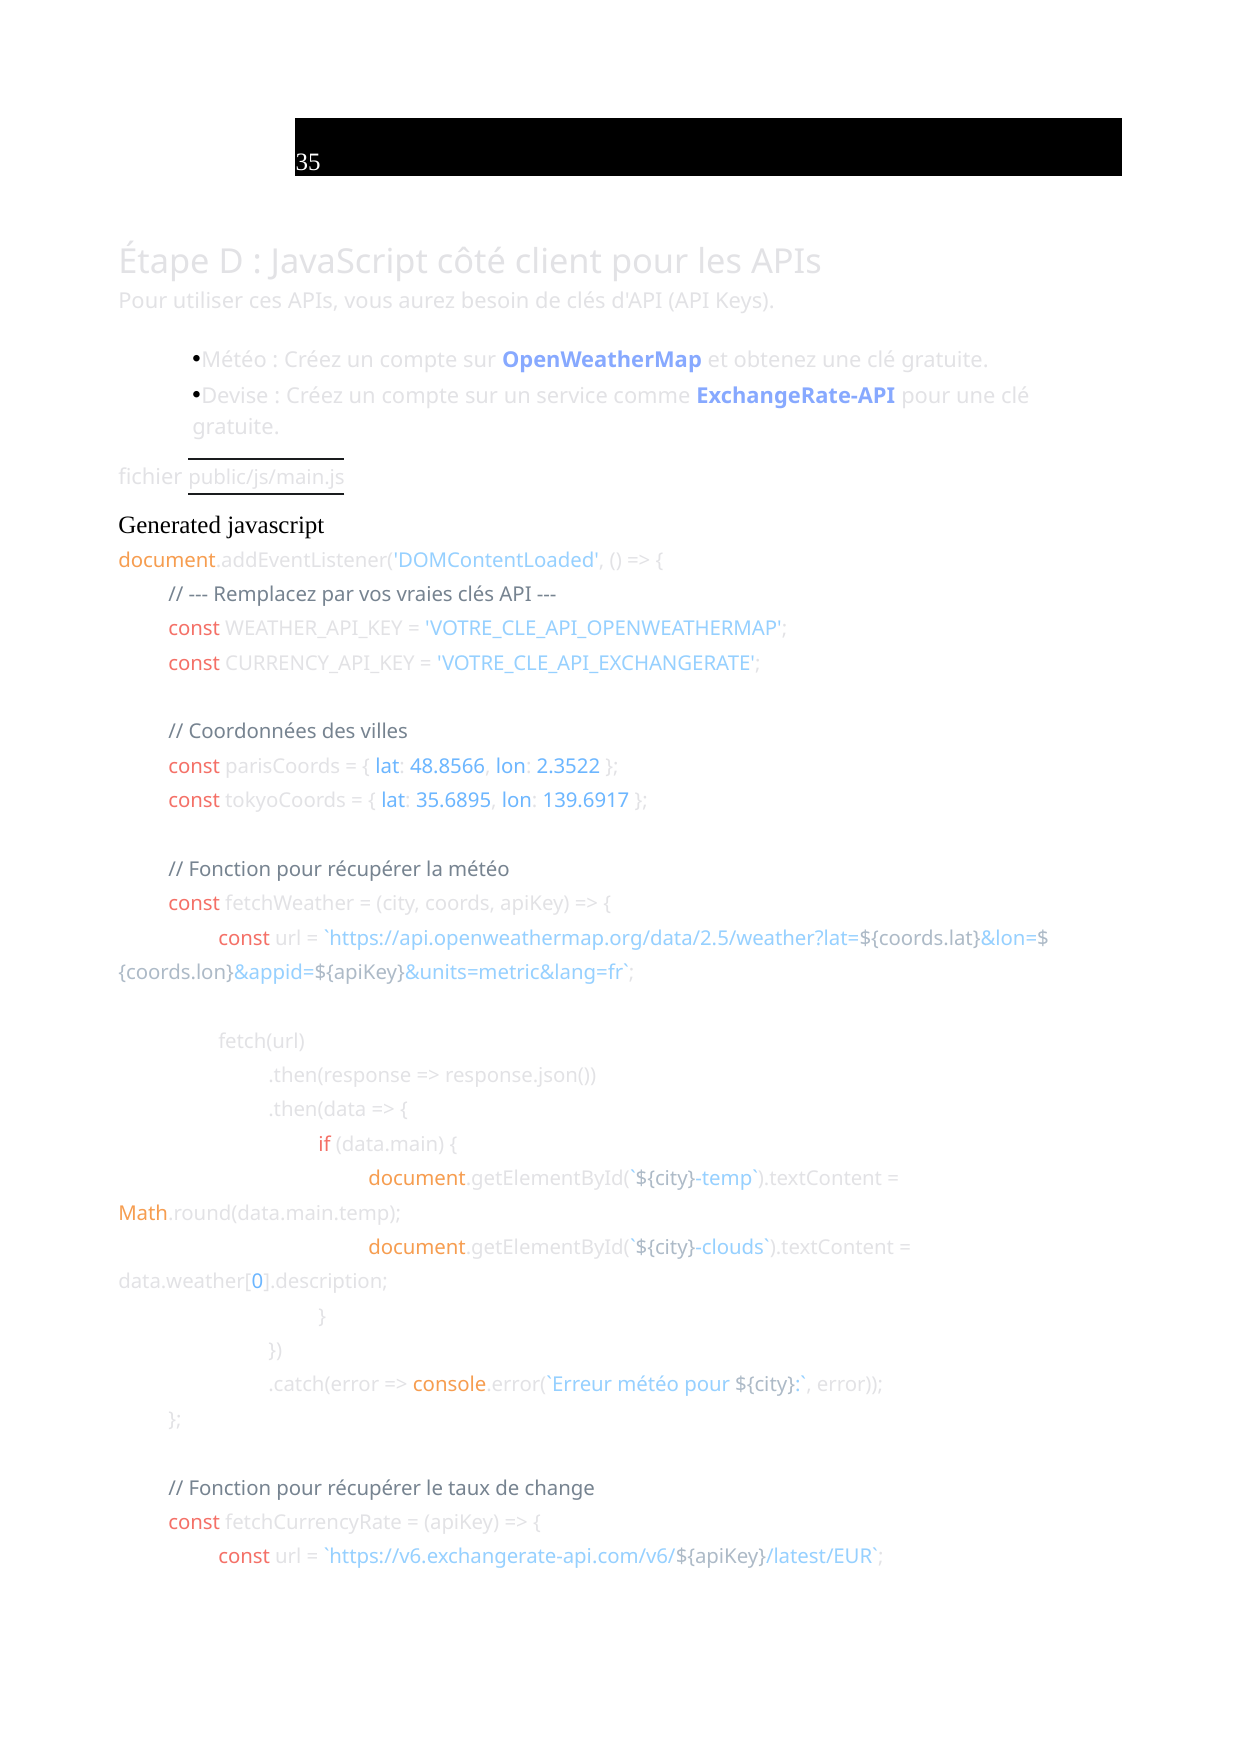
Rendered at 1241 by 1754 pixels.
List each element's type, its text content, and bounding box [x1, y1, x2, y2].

text const fetchWeather = (city, coords, apiKey) => { [118, 882, 1122, 917]
text const WEATHER_API_KEY = 'VOTRE_CLE_API_OPENWEATHERMAP'; [118, 607, 1122, 642]
text fetch(url) [118, 1020, 1122, 1054]
text Pour utiliser ces APIs, vous aurez besoin de clés d'API (API Keys). [118, 283, 1122, 314]
text // Fonction pour récupérer la météo [118, 848, 1122, 882]
text document.getElementById(`${city}-temp`).textContent = Math.round(data.main.temp); [118, 1157, 1122, 1226]
text // --- Remplacez par vos vraies clés API --- [118, 573, 1122, 607]
list Météo : Créez un compte sur OpenWeatherMap et obtenez une clé gratuite. [118, 343, 1122, 374]
text .catch(error => console.error(`Erreur météo pour ${city}:`, error)); [118, 1364, 1122, 1398]
text if (data.main) { [118, 1123, 1122, 1157]
text // Fonction pour récupérer le taux de change [118, 1467, 1122, 1501]
subtitle fichier public/js/main.js [118, 458, 1122, 495]
text const url = `https://v6.exchangerate-api.com/v6/${apiKey}/latest/EUR`; [118, 1536, 1122, 1570]
text }) [118, 1329, 1122, 1364]
text const parisCoords = { lat: 48.8566, lon: 2.3522 }; [118, 745, 1122, 779]
text const fetchCurrencyRate = (apiKey) => { [118, 1501, 1122, 1536]
text }; [118, 1398, 1122, 1432]
text Generated javascript [118, 507, 1122, 539]
subtitle Étape D : JavaScript côté client pour les APIs [118, 236, 1122, 283]
text const url = `https://api.openweathermap.org/data/2.5/weather?lat=${coords.lat}&lon=${coords.lon}&appid=${apiKey}&units=metric&lang=fr`; [118, 917, 1122, 986]
text document.addEventListener('DOMContentLoaded', () => { [118, 539, 1122, 573]
text const tokyoCoords = { lat: 35.6895, lon: 139.6917 }; [118, 779, 1122, 814]
text const CURRENCY_API_KEY = 'VOTRE_CLE_API_EXCHANGERATE'; [118, 642, 1122, 676]
text document.getElementById(`${city}-clouds`).textContent = data.weather[0].description; [118, 1226, 1122, 1295]
text .then(data => { [118, 1089, 1122, 1123]
text } [118, 1295, 1122, 1329]
list Devise : Créez un compte sur un service comme ExchangeRate-API pour une clé gratuite. [118, 378, 1122, 441]
text // Coordonnées des villes [118, 711, 1122, 745]
text .then(response => response.json()) [118, 1054, 1122, 1089]
